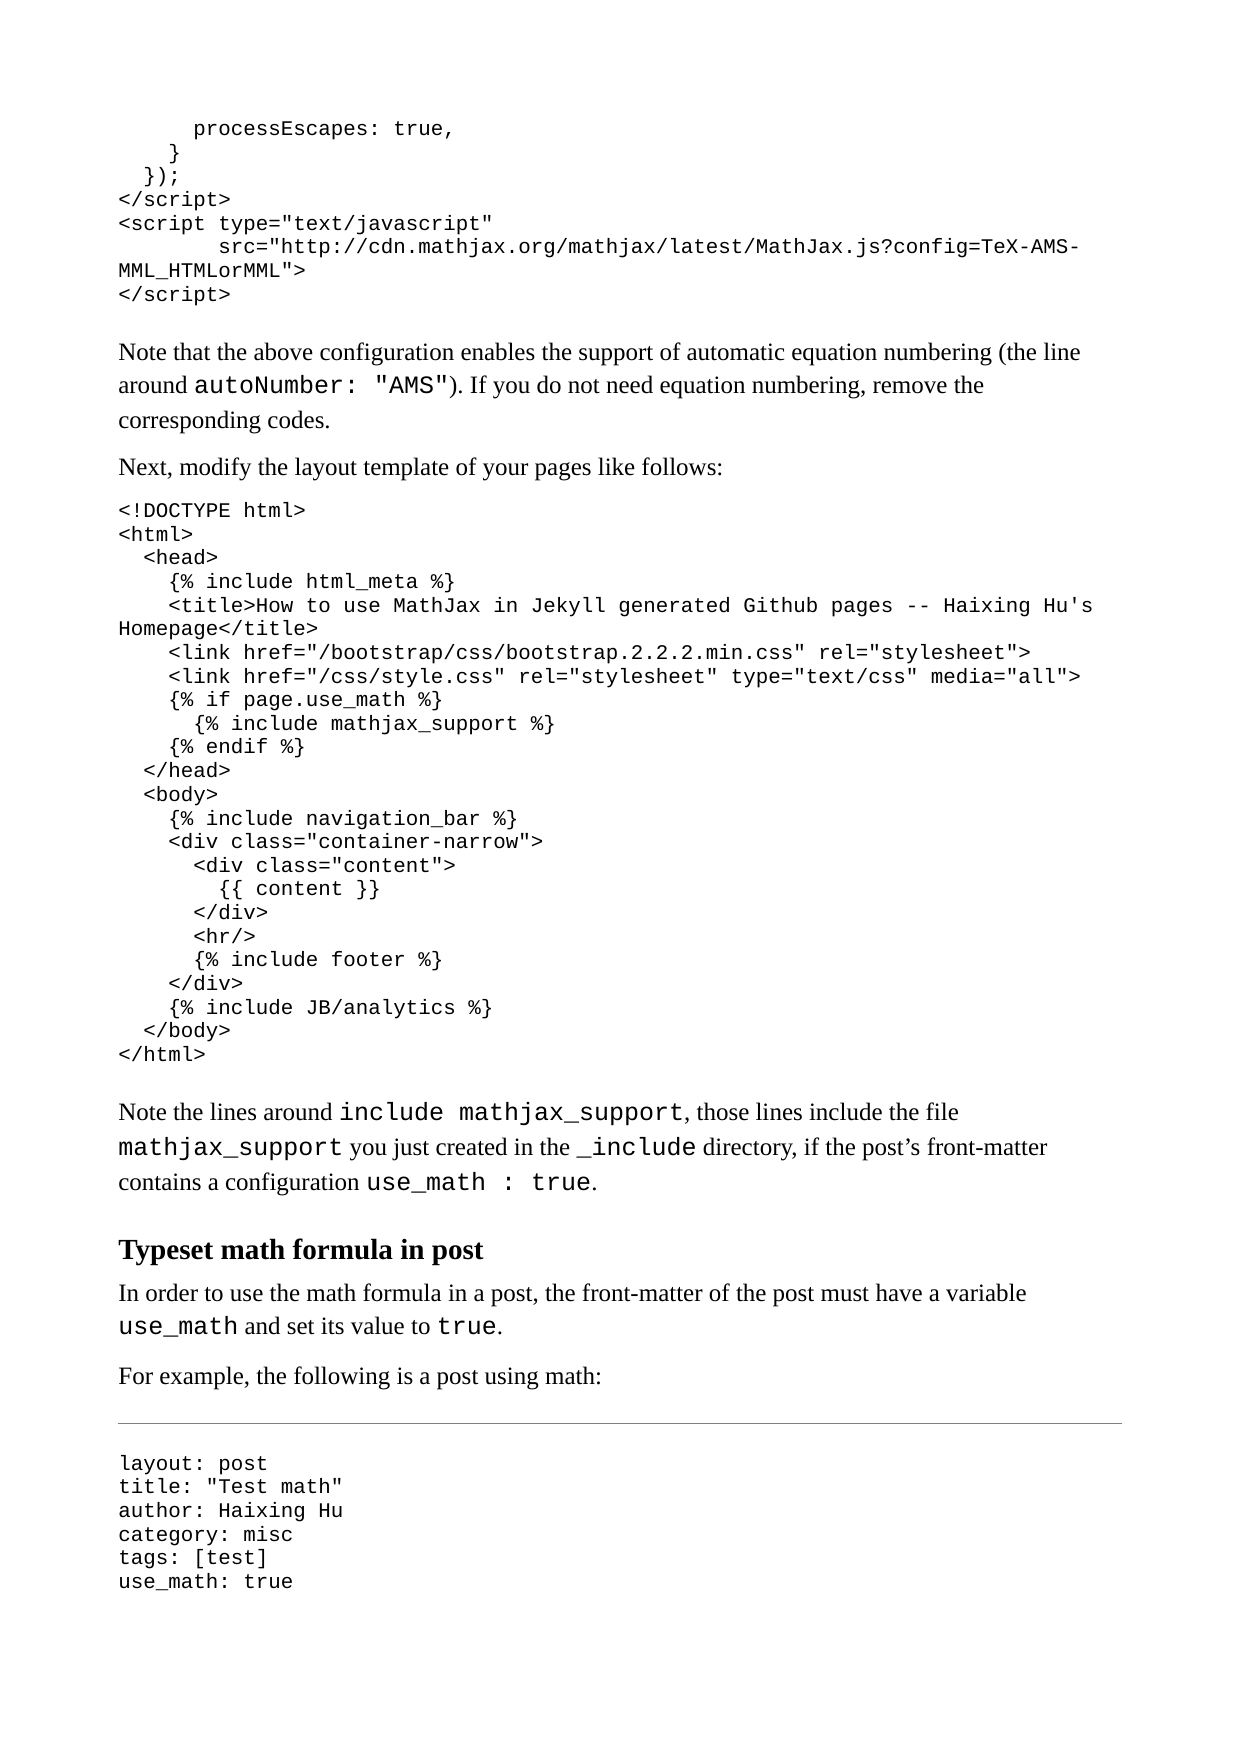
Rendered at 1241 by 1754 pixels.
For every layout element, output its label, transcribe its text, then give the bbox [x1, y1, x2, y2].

text <div class="content"> [118, 855, 1122, 878]
text Note that the above configuration enables the support of automatic equation numbering (the line around autoNumber: "AMS"). If you do not need equation numbering, remove the corresponding codes. [118, 337, 1122, 434]
text author: Haixing Hu [118, 1500, 1122, 1524]
text <link href="/css/style.css" rel="stylesheet" type="text/css" media="all"> [118, 666, 1122, 689]
text For example, the following is a post using math: [118, 1361, 1122, 1390]
text processEscapes: true, [118, 118, 1122, 142]
text <head> [118, 547, 1122, 571]
text <link href="/bootstrap/css/bootstrap.2.2.2.min.css" rel="stylesheet"> [118, 642, 1122, 666]
text category: misc [118, 1524, 1122, 1547]
text <div class="container-narrow"> [118, 831, 1122, 855]
text </div> [118, 902, 1122, 926]
text </script> [118, 189, 1122, 213]
text <hr/> [118, 926, 1122, 949]
text </script> [118, 284, 1122, 307]
text layout: post [118, 1453, 1122, 1476]
text <title>How to use MathJax in Jekyll generated Github pages -- Haixing Hu's Homepage</title> [118, 595, 1122, 642]
text }); [118, 165, 1122, 189]
text Next, modify the layout template of your pages like follows: [118, 452, 1122, 481]
text </html> [118, 1044, 1122, 1068]
text <!DOCTYPE html> [118, 500, 1122, 524]
text } [118, 142, 1122, 165]
text {% include JB/analytics %} [118, 997, 1122, 1020]
text <html> [118, 524, 1122, 547]
text {% if page.use_math %} [118, 689, 1122, 713]
text src="http://cdn.mathjax.org/mathjax/latest/MathJax.js?config=TeX-AMS-MML_HTMLorMML"> [118, 236, 1122, 284]
text {% include html_meta %} [118, 571, 1122, 595]
text use_math: true [118, 1571, 1122, 1595]
text <body> [118, 784, 1122, 807]
text <script type="text/javascript" [118, 213, 1122, 236]
text {% endif %} [118, 737, 1122, 760]
text {% include mathjax_support %} [118, 713, 1122, 737]
subtitle Typeset math formula in post [118, 1232, 1122, 1265]
text {% include navigation_bar %} [118, 807, 1122, 831]
text </div> [118, 973, 1122, 997]
text title: "Test math" [118, 1476, 1122, 1500]
text tags: [test] [118, 1547, 1122, 1571]
text </body> [118, 1020, 1122, 1044]
text {% include footer %} [118, 949, 1122, 973]
text </head> [118, 760, 1122, 784]
text {{ content }} [118, 878, 1122, 902]
text In order to use the math formula in a post, the front-matter of the post must have a variable use_math and set its value to true. [118, 1278, 1122, 1342]
text Note the lines around include mathjax_support, those lines include the file mathjax_support you just created in the _include directory, if the post’s front-matter contains a configuration use_math : true. [118, 1097, 1122, 1198]
